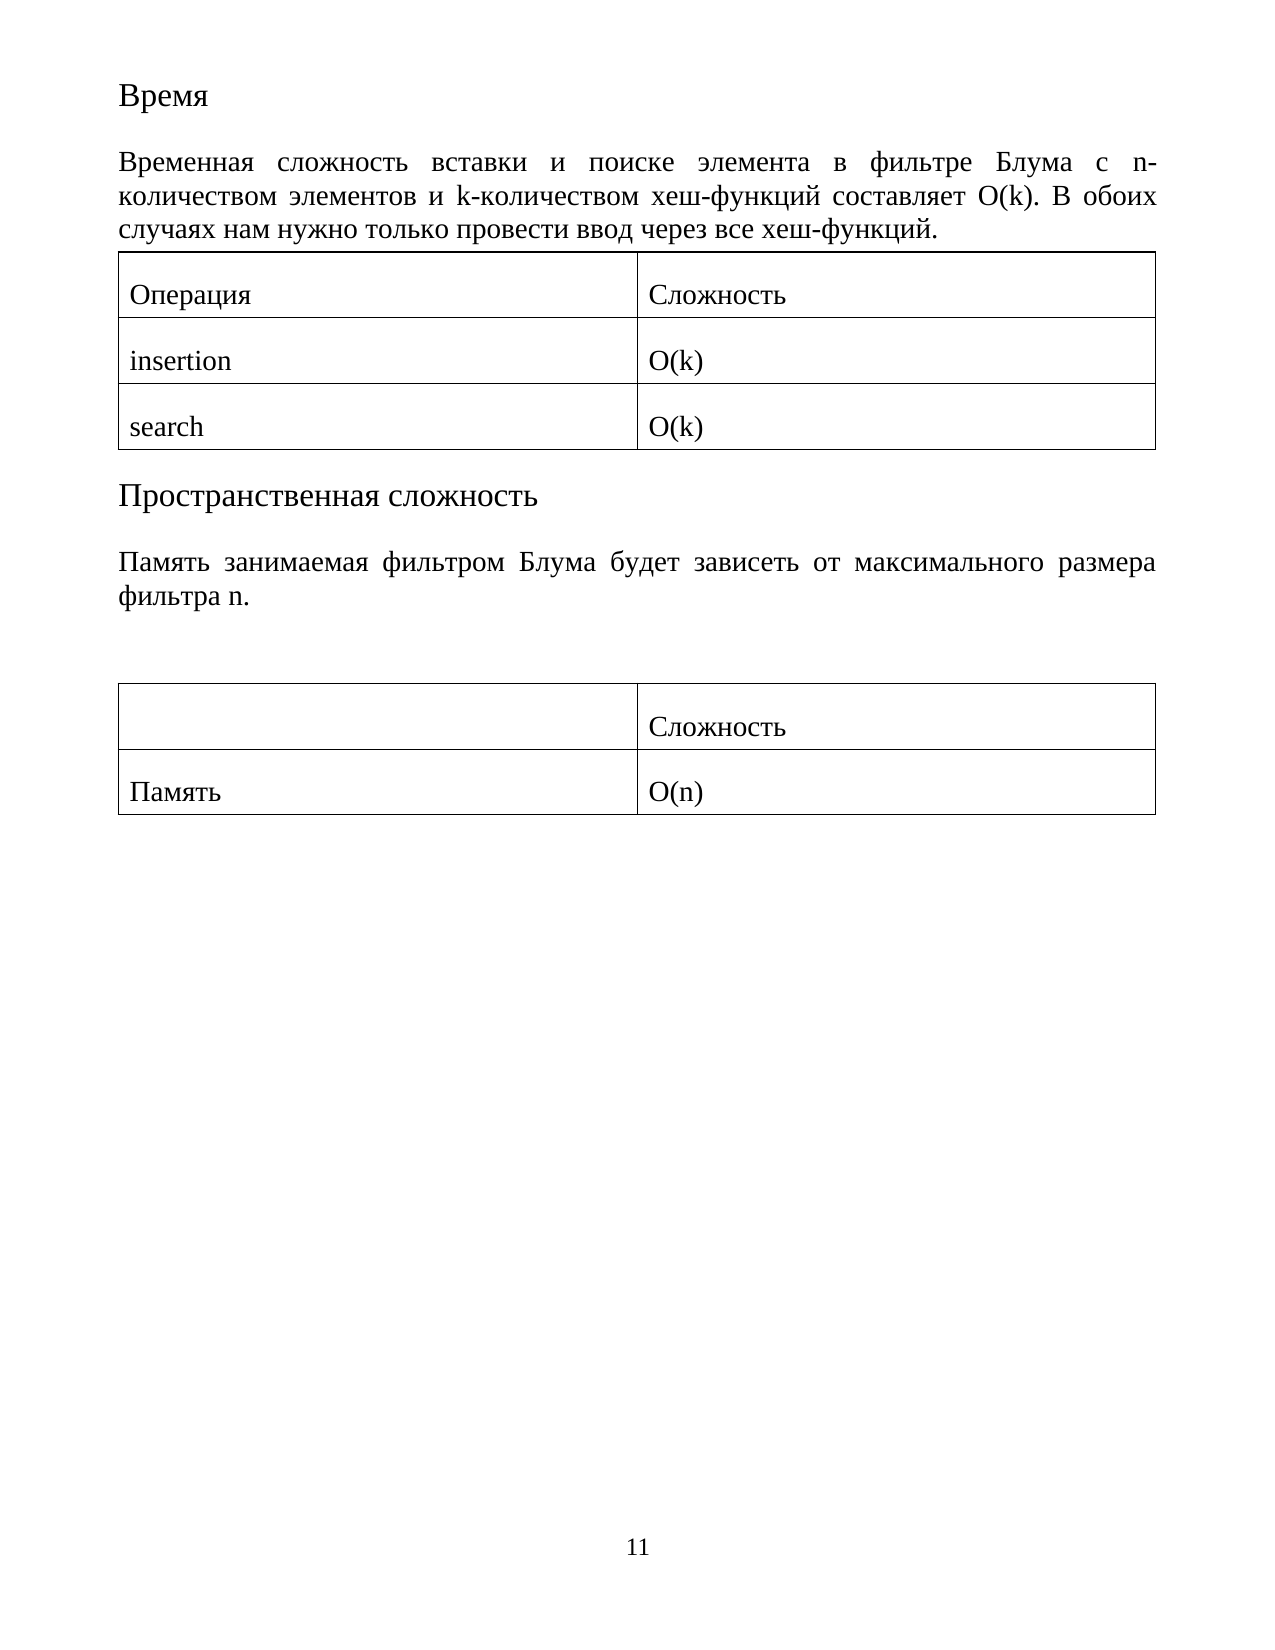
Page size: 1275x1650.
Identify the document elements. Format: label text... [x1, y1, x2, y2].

table_header Сложность [638, 684, 1155, 748]
subtitle Память занимаемая фильтром Блума будет зависеть от максимального размера фильтра n. [118, 544, 1157, 612]
table_header Операция [119, 253, 637, 317]
table_cell search [119, 384, 637, 449]
subtitle Пространственная сложность [118, 475, 1157, 513]
subtitle Время [118, 75, 1157, 113]
table_cell O(n) [638, 750, 1155, 814]
table_cell O(k) [638, 318, 1155, 383]
table_cell O(k) [638, 384, 1155, 449]
table_header [119, 684, 637, 748]
subtitle Временная сложность вставки и поиске элемента в фильтре Блума с n-количеством элементов и k-количеством хеш-функций составляет O(k). В обоих случаях нам нужно только провести ввод через все хеш-функций. [118, 144, 1157, 245]
table_cell Память [119, 750, 637, 814]
table_header Сложность [638, 253, 1155, 317]
table_cell insertion [119, 318, 637, 383]
